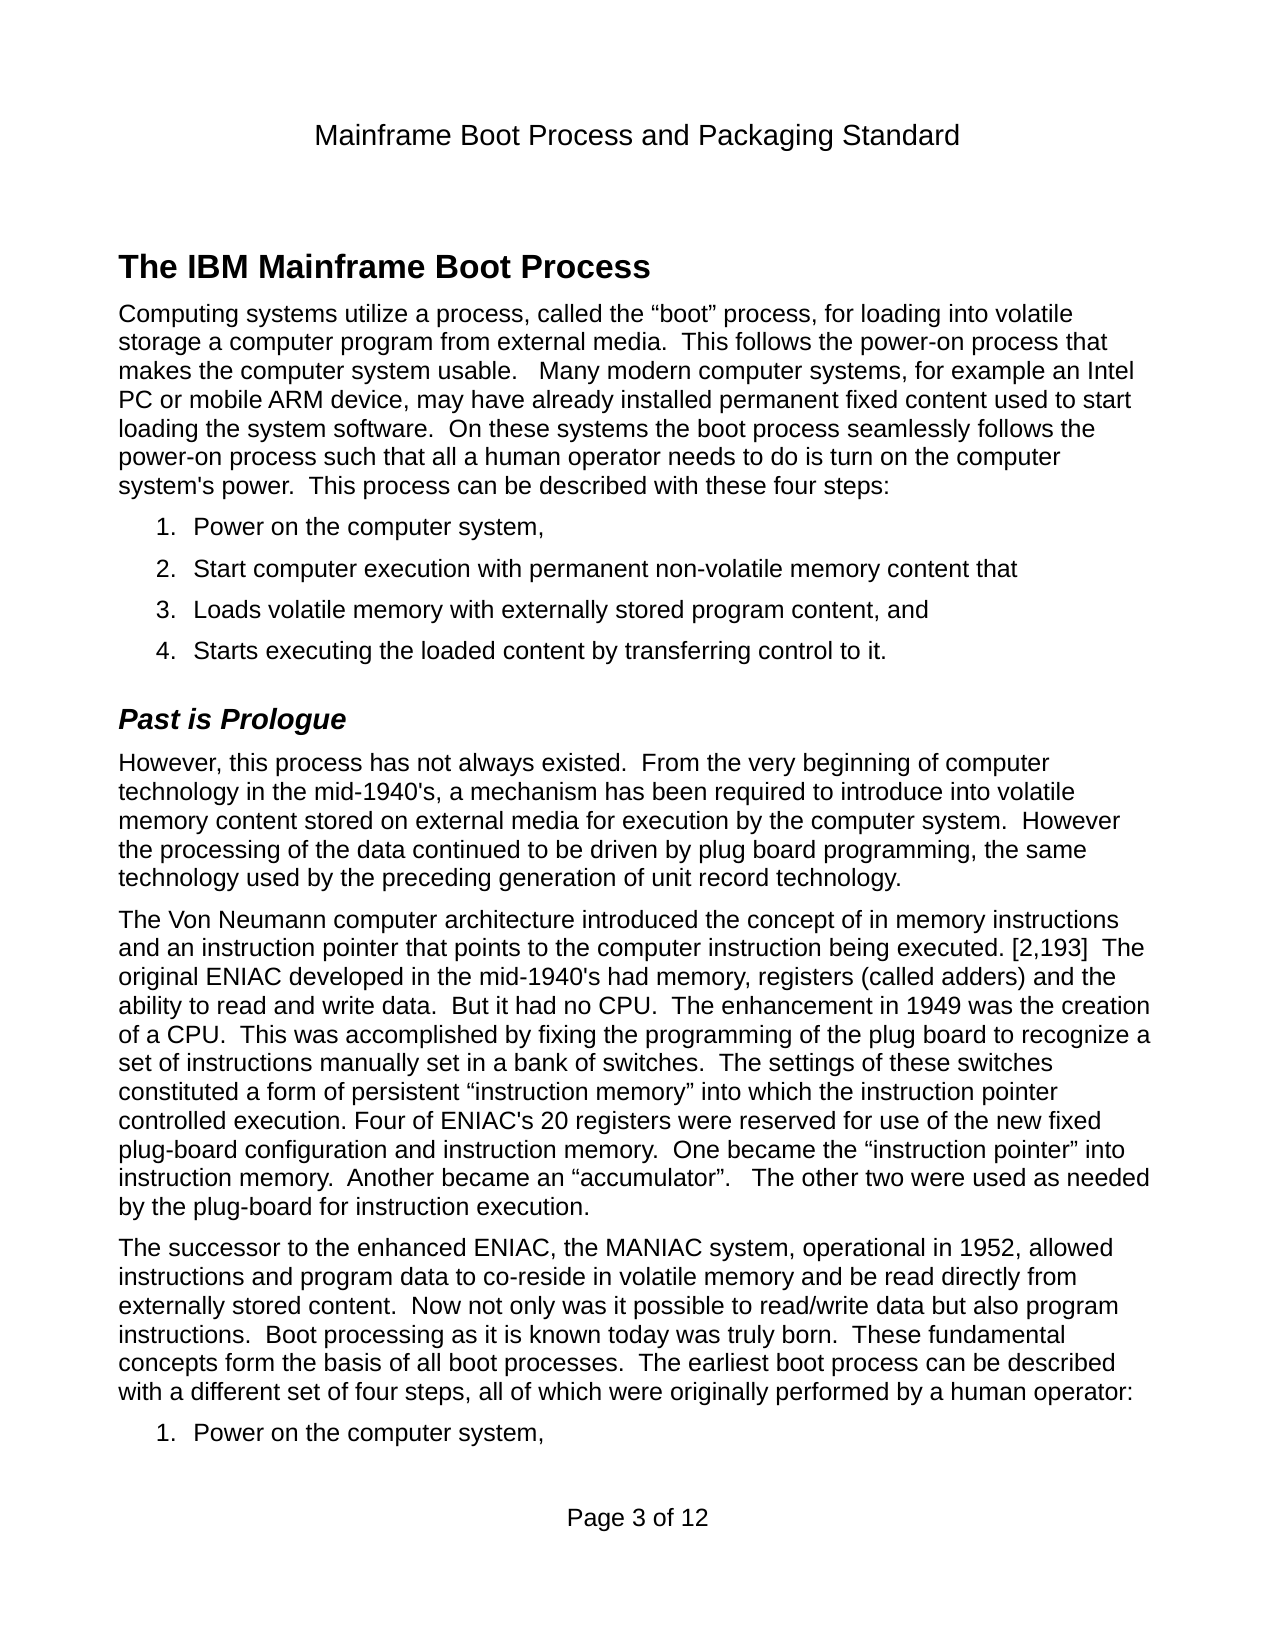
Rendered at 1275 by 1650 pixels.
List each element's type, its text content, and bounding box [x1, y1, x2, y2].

text The successor to the enhanced ENIAC, the MANIAC system, operational in 1952, allowed instructions and program data to co-reside in volatile memory and be read directly from externally stored content. Now not only was it possible to read/write data but also program instructions. Boot processing as it is known today was truly born. These fundamental concepts form the basis of all boot processes. The earliest boot process can be described with a different set of four steps, all of which were originally performed by a human operator: [118, 1233, 1157, 1406]
list Power on the computer system, [156, 1418, 1157, 1447]
text However, this process has not always existed. From the very beginning of computer technology in the mid-1940's, a mechanism has been required to introduce into volatile memory content stored on external media for execution by the computer system. However the processing of the data continued to be driven by plug board programming, the same technology used by the preceding generation of unit record technology. [118, 748, 1157, 892]
text Computing systems utilize a process, called the “boot” process, for loading into volatile storage a computer program from external media. This follows the power-on process that makes the computer system usable. Many modern computer systems, for example an Intel PC or mobile ARM device, may have already installed permanent fixed content used to start loading the system software. On these systems the boot process seamlessly follows the power-on process such that all a human operator needs to do is turn on the computer system's power. This process can be described with these four steps: [118, 298, 1157, 500]
list Start computer execution with permanent non-volatile memory content that [156, 553, 1157, 582]
list Power on the computer system, [156, 512, 1157, 541]
text The Von Neumann computer architecture introduced the concept of in memory instructions and an instruction pointer that points to the computer instruction being executed. [2,193] The original ENIAC developed in the mid-1940's had memory, registers (called adders) and the ability to read and write data. But it had no CPU. The enhancement in 1949 was the creation of a CPU. This was accomplished by fixing the programming of the plug board to recognize a set of instructions manually set in a bank of switches. The settings of these switches constituted a form of persistent “instruction memory” into which the instruction pointer controlled execution. Four of ENIAC's 20 registers were reserved for use of the new fixed plug-board configuration and instruction memory. One became the “instruction pointer” into instruction memory. Another became an “accumulator”. The other two were used as needed by the plug-board for instruction execution. [118, 904, 1157, 1221]
subtitle The IBM Mainframe Boot Process [118, 247, 1157, 286]
list Starts executing the loaded content by transferring control to it. [156, 636, 1157, 665]
list Loads volatile memory with externally stored program content, and [156, 595, 1157, 623]
subtitle Past is Prologue [118, 702, 1157, 736]
